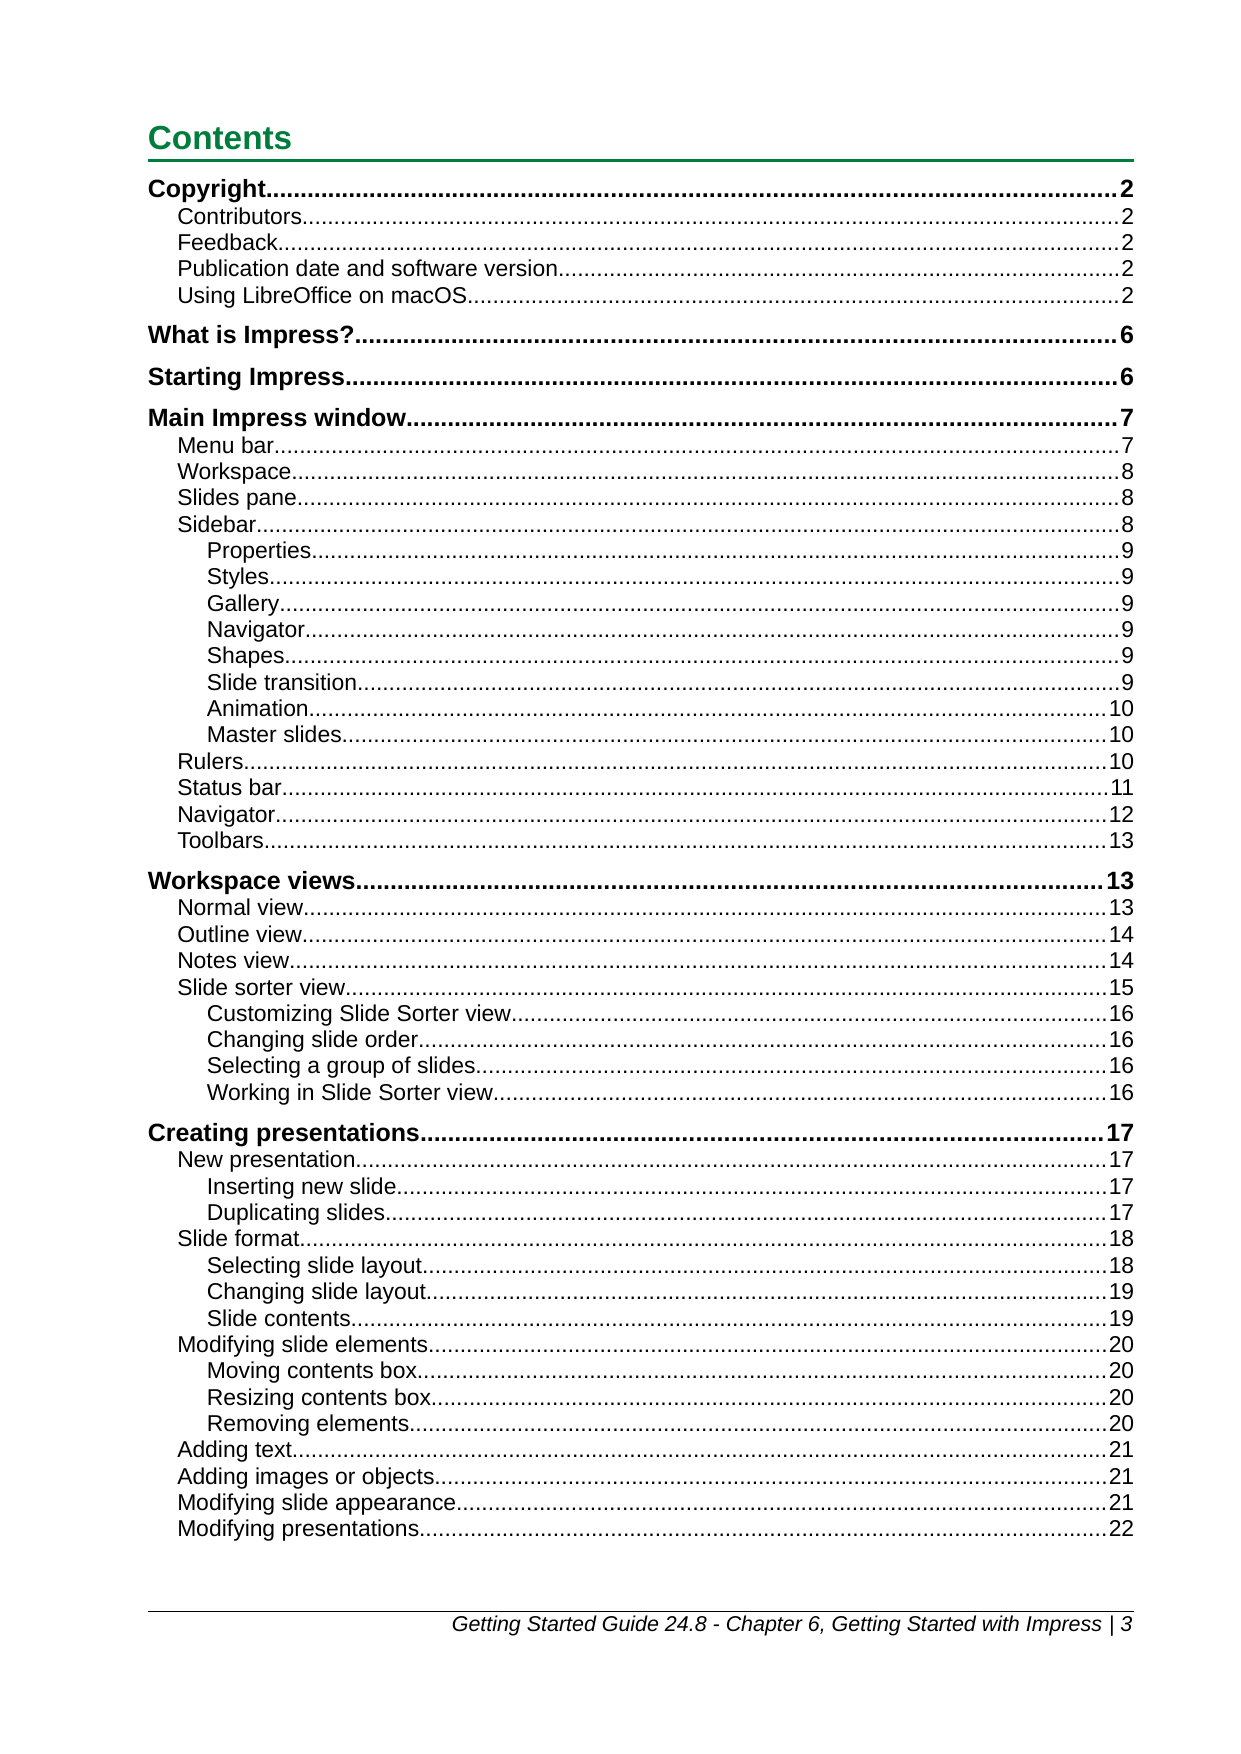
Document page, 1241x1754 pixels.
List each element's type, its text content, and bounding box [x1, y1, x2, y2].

text Menu bar 7 [177, 432, 1134, 458]
text Changing slide layout 19 [207, 1278, 1134, 1304]
text Slide format 18 [177, 1225, 1134, 1252]
text Workspace views 13 [148, 866, 1134, 894]
text Workspace 8 [177, 458, 1134, 484]
text Modifying slide elements 20 [177, 1331, 1134, 1357]
subtitle Contents [148, 118, 1134, 159]
text Rulers 10 [177, 748, 1134, 774]
text Publication date and software version 2 [177, 255, 1134, 282]
text Creating presentations 17 [148, 1118, 1134, 1146]
text Slide transition 9 [207, 669, 1134, 695]
text Adding images or objects 21 [177, 1463, 1134, 1489]
text Using LibreOffice on macOS 2 [177, 282, 1134, 308]
text Styles 9 [207, 563, 1134, 590]
text Changing slide order 16 [207, 1026, 1134, 1052]
text Inserting new slide 17 [207, 1173, 1134, 1199]
text Sidebar 8 [177, 511, 1134, 537]
text Customizing Slide Sorter view 16 [207, 1000, 1134, 1026]
text Selecting a group of slides 16 [207, 1052, 1134, 1079]
text Moving contents box 20 [207, 1357, 1134, 1383]
text Normal view 13 [177, 894, 1134, 921]
text Gallery 9 [207, 590, 1134, 616]
text Toolbars 13 [177, 827, 1134, 853]
text Master slides 10 [207, 721, 1134, 748]
text Working in Slide Sorter view 16 [207, 1079, 1134, 1105]
text New presentation 17 [177, 1146, 1134, 1173]
text Feedback 2 [177, 229, 1134, 255]
text Resizing contents box 20 [207, 1383, 1134, 1410]
text Copyright 2 [148, 174, 1134, 203]
text Selecting slide layout 18 [207, 1252, 1134, 1278]
text Adding text 21 [177, 1436, 1134, 1463]
text Modifying slide appearance 21 [177, 1489, 1134, 1515]
text Duplicating slides 17 [207, 1199, 1134, 1225]
text Main Impress window 7 [148, 403, 1134, 432]
text Status bar 11 [177, 774, 1134, 801]
text Removing elements 20 [207, 1410, 1134, 1436]
text Outline view 14 [177, 921, 1134, 947]
text Modifying presentations 22 [177, 1515, 1134, 1542]
text Slide contents 19 [207, 1304, 1134, 1331]
text Slides pane 8 [177, 484, 1134, 511]
text Animation 10 [207, 695, 1134, 721]
text Slide sorter view 15 [177, 973, 1134, 1000]
text Contributors 2 [177, 203, 1134, 229]
text Shapes 9 [207, 642, 1134, 669]
text Navigator 9 [207, 616, 1134, 642]
text Properties 9 [207, 537, 1134, 563]
text Navigator 12 [177, 801, 1134, 827]
text What is Impress? 6 [148, 321, 1134, 349]
text Starting Impress 6 [148, 362, 1134, 390]
text Notes view 14 [177, 947, 1134, 973]
